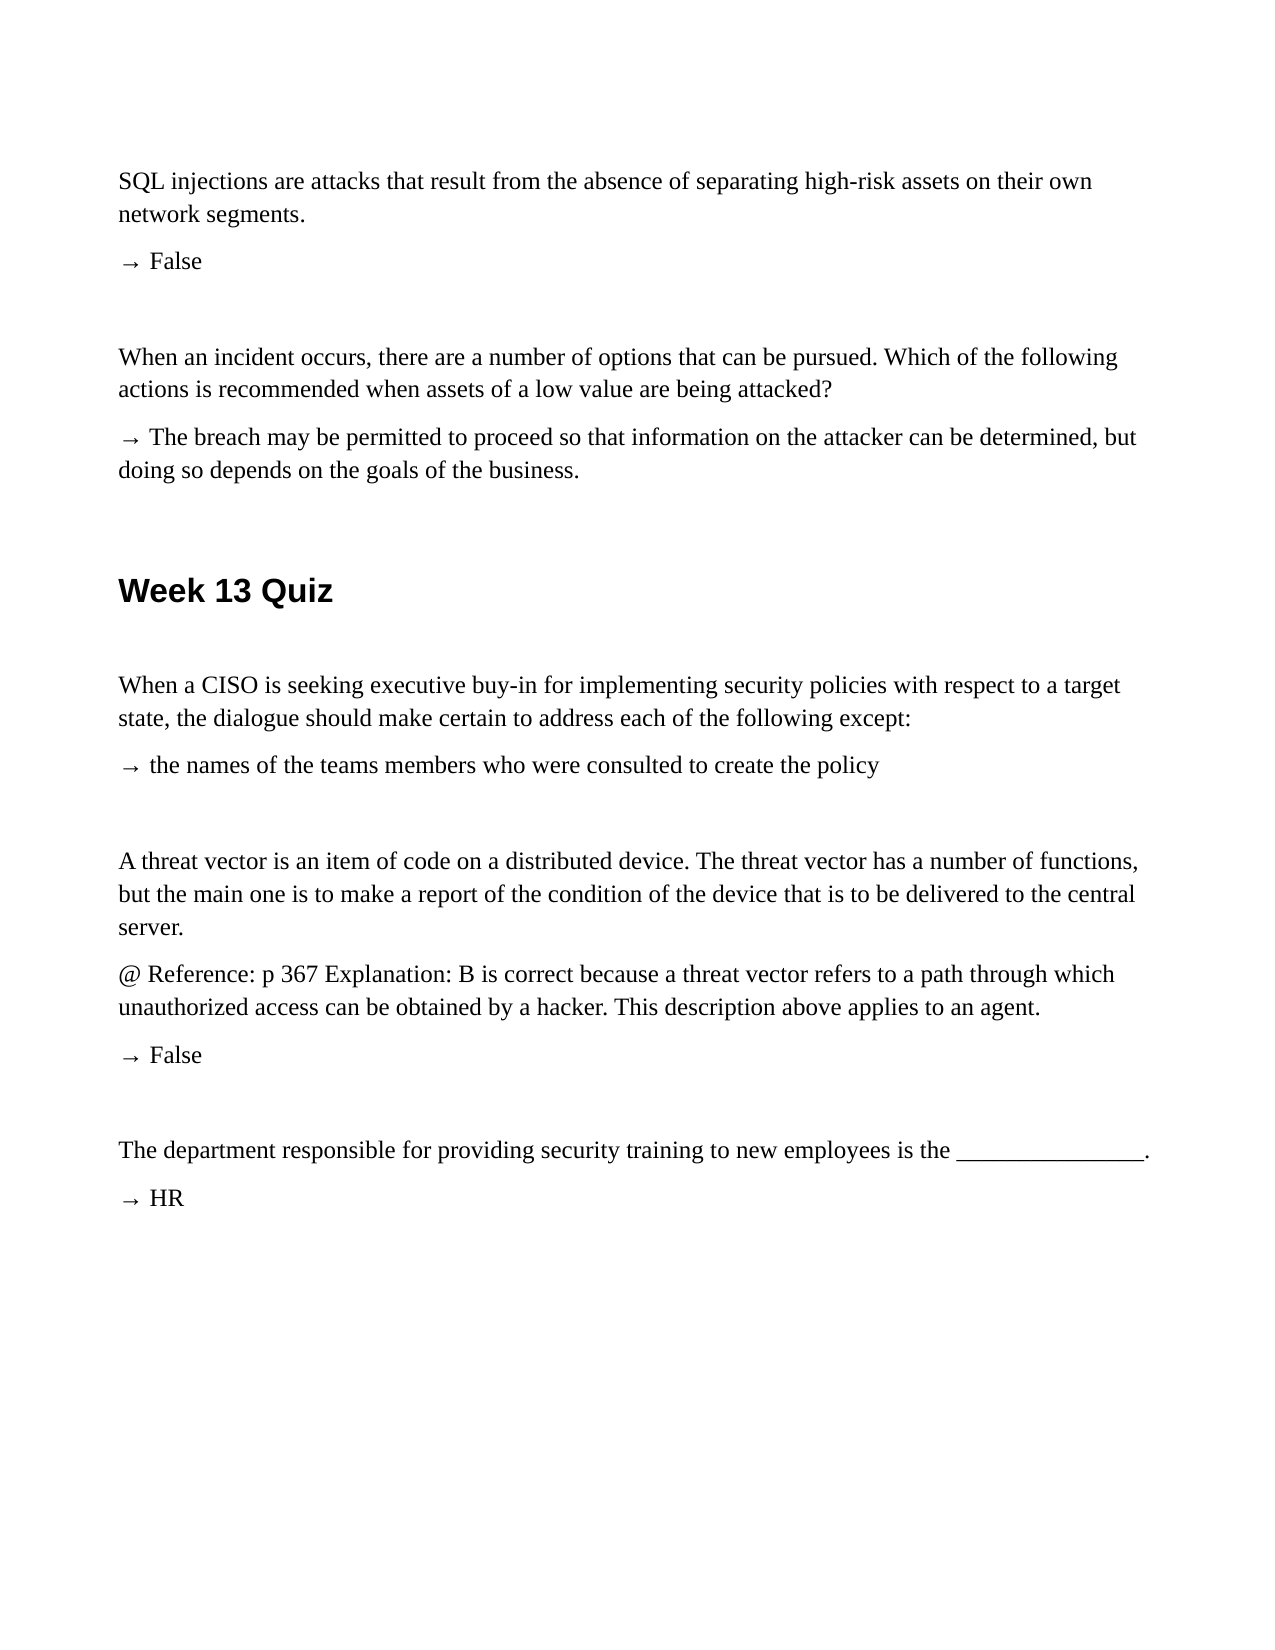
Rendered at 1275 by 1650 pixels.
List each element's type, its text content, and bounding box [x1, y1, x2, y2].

text → False [118, 246, 1157, 275]
text → False [118, 1040, 1157, 1069]
text When an incident occurs, there are a number of options that can be pursued. Which of the following actions is recommended when assets of a low value are being attacked? [118, 342, 1157, 403]
text A threat vector is an item of code on a distributed device. The threat vector has a number of functions, but the main one is to make a report of the condition of the device that is to be delivered to the central server. [118, 846, 1157, 941]
text When a CISO is seeking executive buy-in for implementing security policies with respect to a target state, the dialogue should make certain to address each of the following except: [118, 670, 1157, 732]
text → The breach may be permitted to proceed so that information on the attacker can be determined, but doing so depends on the goals of the business. [118, 422, 1157, 484]
subtitle Week 13 Quiz [118, 571, 1157, 610]
text The department responsible for providing security training to new employees is the _______________. [118, 1135, 1157, 1164]
text @ Reference: p 367 Explanation: B is correct because a threat vector refers to a path through which unauthorized access can be obtained by a hacker. This description above applies to an agent. [118, 959, 1157, 1021]
text → HR [118, 1183, 1157, 1212]
text → the names of the teams members who were consulted to create the policy [118, 751, 1157, 779]
text SQL injections are attacks that result from the absence of separating high-risk assets on their own network segments. [118, 166, 1157, 227]
